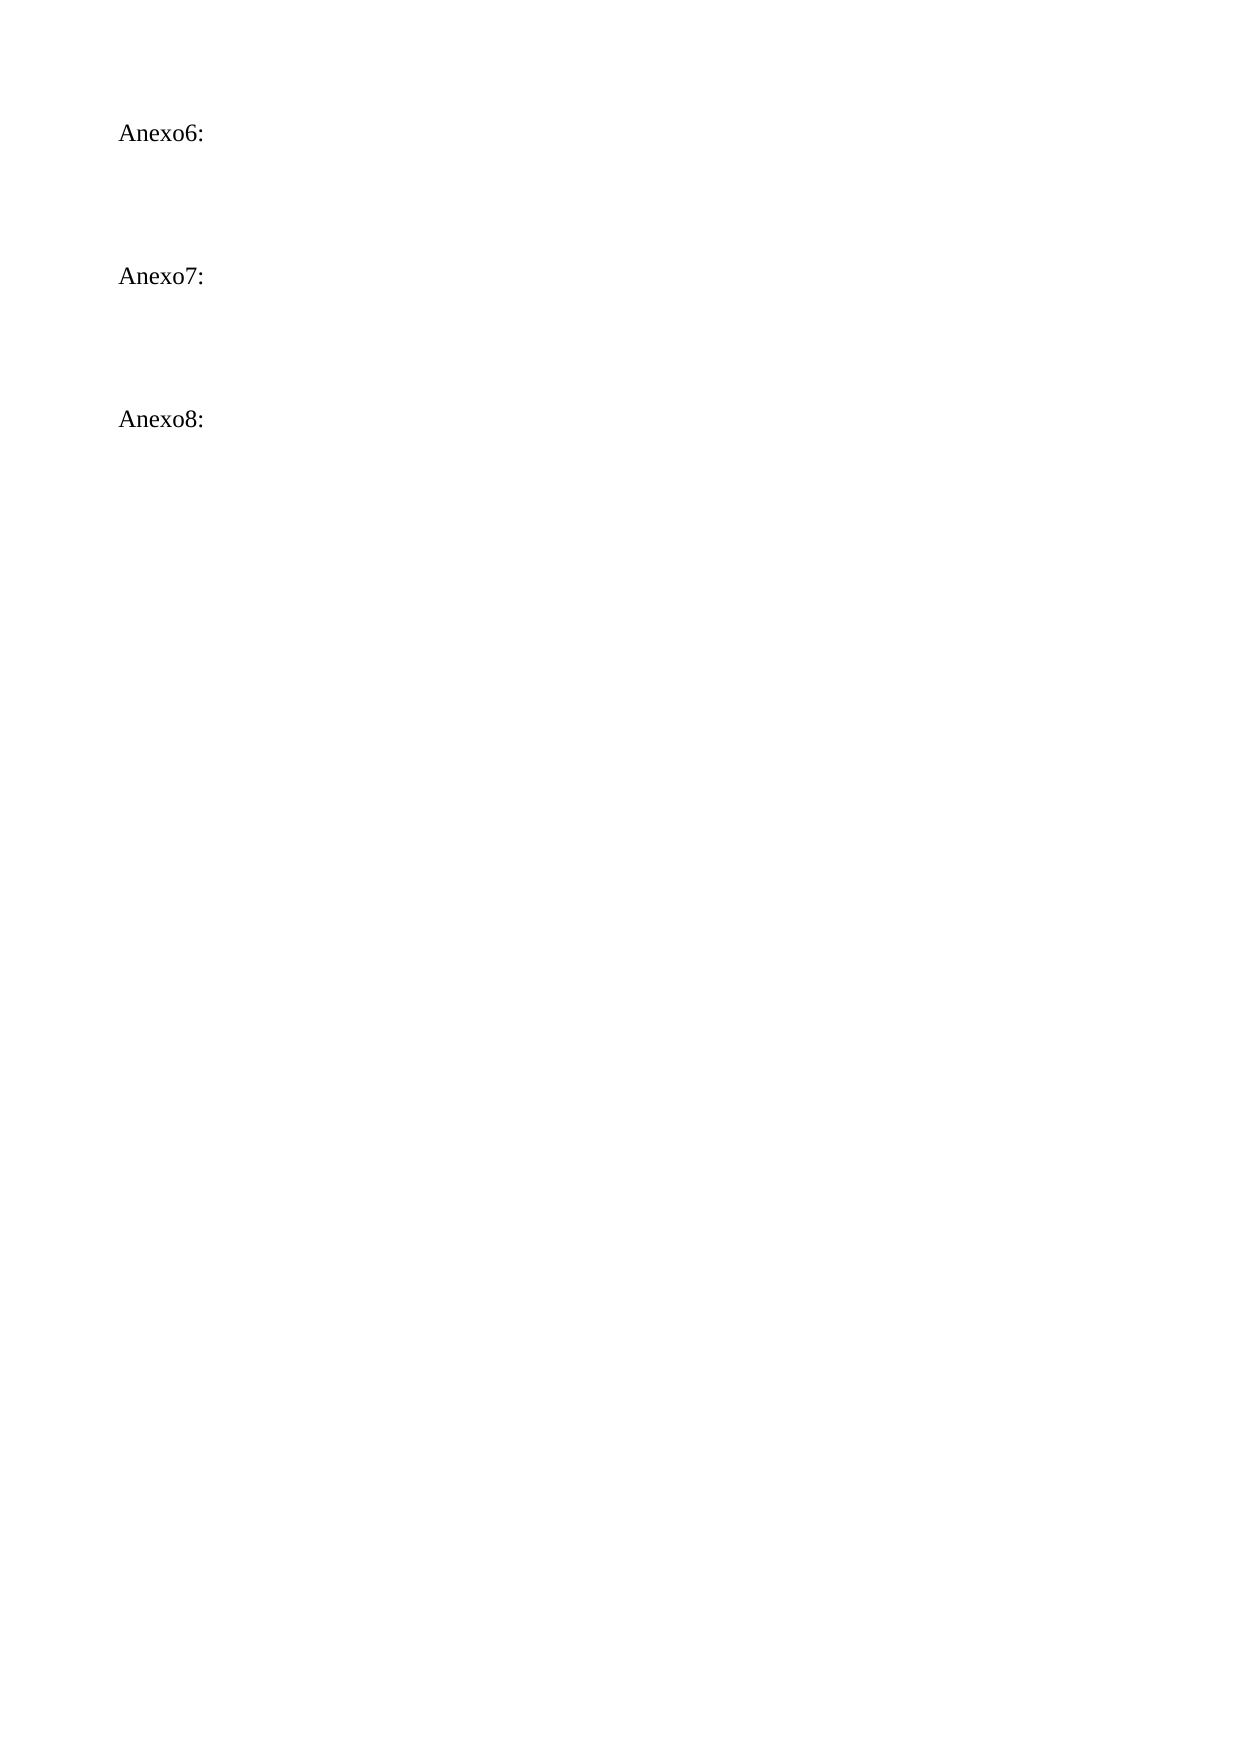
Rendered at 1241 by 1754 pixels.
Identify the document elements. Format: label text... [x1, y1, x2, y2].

text Anexo8: [118, 404, 1122, 432]
text Anexo6: [118, 118, 1122, 147]
text Anexo7: [118, 261, 1122, 290]
